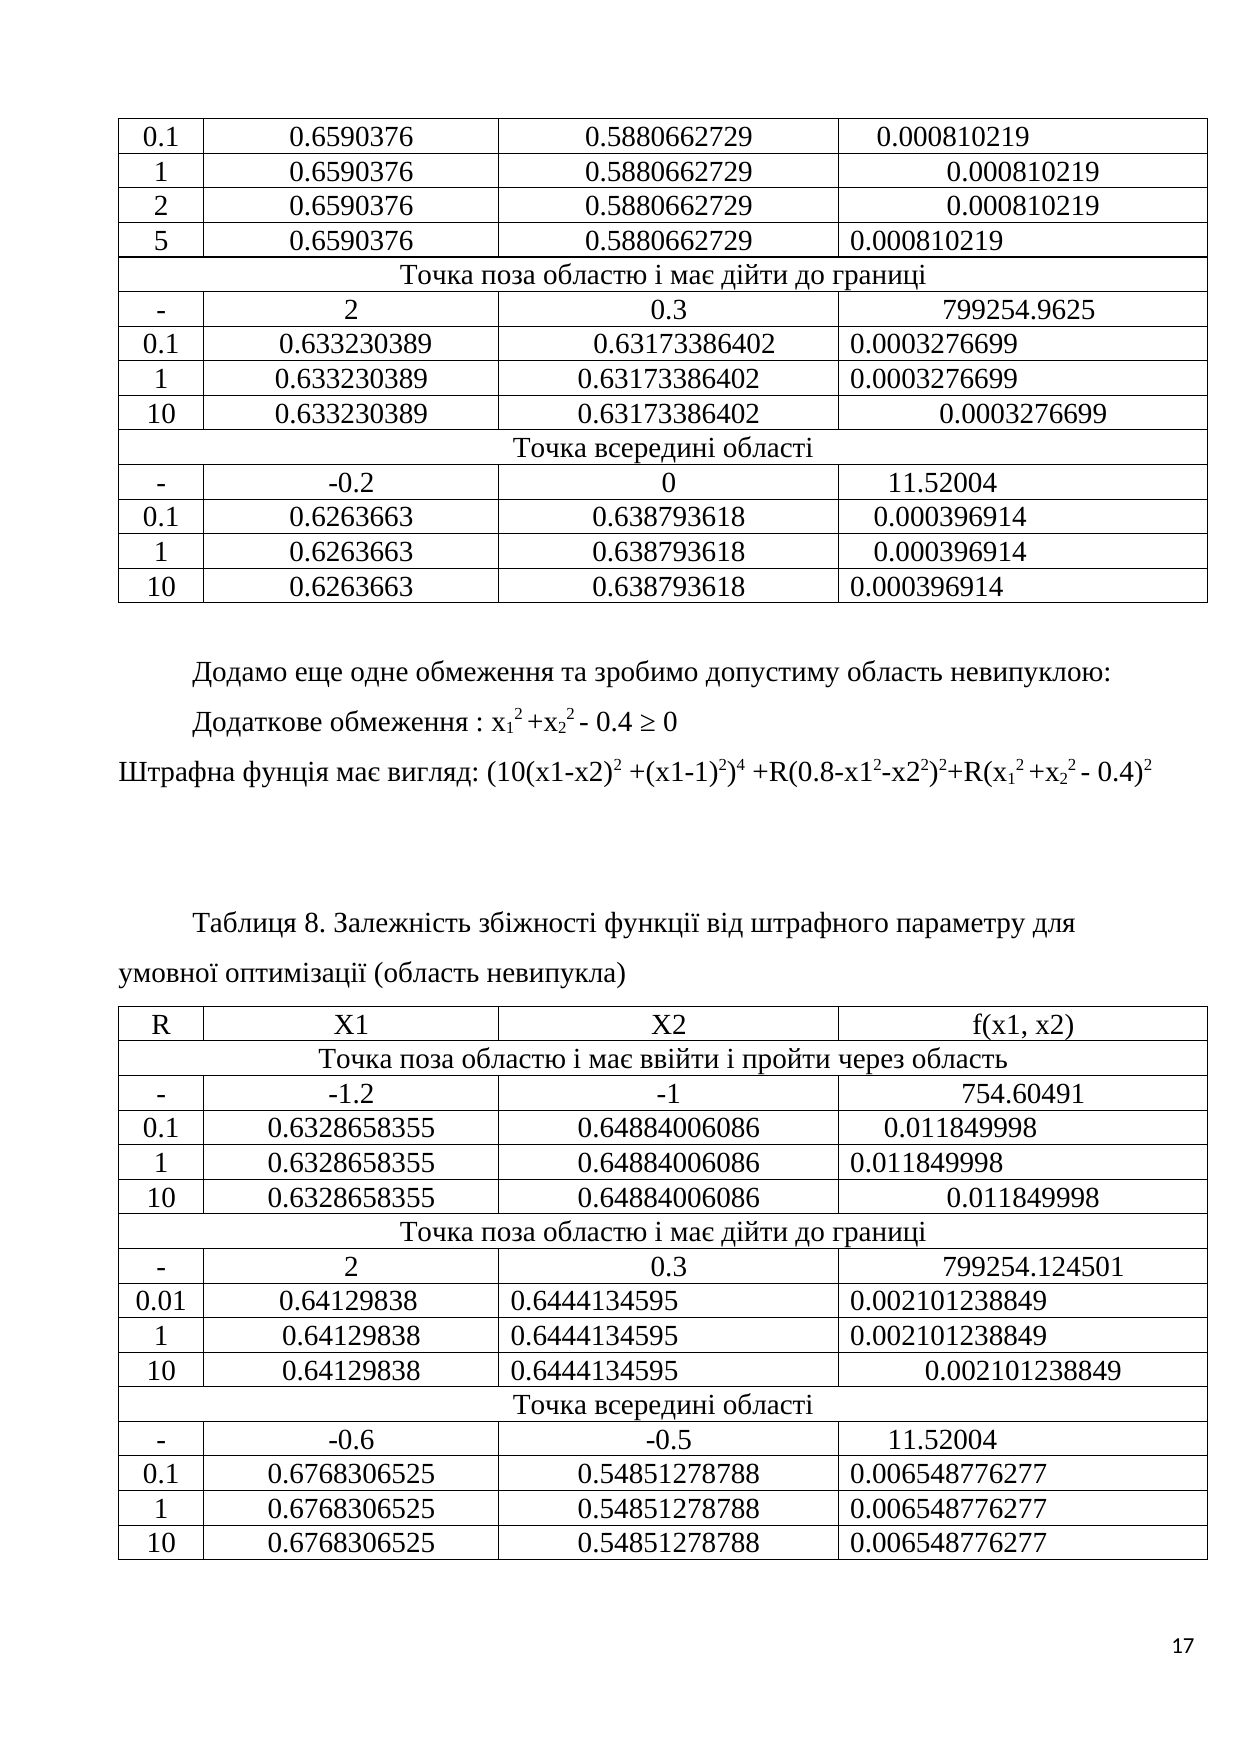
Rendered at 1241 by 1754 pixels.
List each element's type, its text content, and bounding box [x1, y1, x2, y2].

text Штрафна фунція має вигляд: (10(x1-x2)2 +(x1-1)2)4 +R(0.8-x12-x22)2+R(x12 +x22 - 0.4)2 [118, 754, 1181, 788]
table_header X2 [499, 1007, 838, 1040]
table_header f(x1, x2) [839, 1007, 1207, 1040]
table_cell 799254.9625 [839, 292, 1207, 326]
table_cell 0.0003276699 [839, 361, 1207, 395]
table_cell 0.006548776277 [839, 1526, 1207, 1559]
table_cell 10 [119, 1180, 203, 1213]
table_cell 0.6768306525 [204, 1526, 498, 1559]
table_cell -0.5 [499, 1422, 838, 1455]
table_cell 0.6263663 [204, 534, 498, 568]
table_cell 0.64884006086 [499, 1180, 838, 1213]
table_cell -0.6 [204, 1422, 498, 1455]
table_cell 0.6263663 [204, 569, 498, 602]
table_cell 10 [119, 1526, 203, 1559]
table_cell 0.0003276699 [839, 396, 1207, 429]
table_cell 0.1 [119, 1456, 203, 1490]
table_cell 0.011849998 [839, 1180, 1207, 1213]
table_cell 0.6328658355 [204, 1111, 498, 1144]
table_cell 0.002101238849 [839, 1284, 1207, 1317]
table_cell 0.6444134595 [499, 1318, 838, 1352]
table_cell 0.011849998 [839, 1111, 1207, 1144]
table_cell 0.000810219 [839, 154, 1207, 187]
table_cell 0.633230389 [204, 327, 498, 360]
table_cell 2 [119, 188, 203, 222]
table_cell 0.3 [499, 1249, 838, 1282]
table_cell 0.54851278788 [499, 1456, 838, 1490]
table_cell 0.006548776277 [839, 1491, 1207, 1524]
table_header X1 [204, 1007, 498, 1040]
table_cell Точка поза областю і має дійти до границі [119, 258, 1207, 291]
table_cell -0.2 [204, 465, 498, 498]
table_cell 0.63173386402 [499, 327, 838, 360]
table_cell - [119, 1249, 203, 1282]
table_cell 0.638793618 [499, 500, 838, 533]
table_cell 0.000396914 [839, 534, 1207, 568]
table_cell 0.64129838 [204, 1318, 498, 1352]
table_cell 0.000396914 [839, 569, 1207, 602]
table_cell Точка всередині області [119, 1387, 1207, 1421]
table_cell 0.6590376 [204, 188, 498, 222]
table_cell 0.1 [119, 500, 203, 533]
table_cell 1 [119, 1145, 203, 1179]
table_cell 0.01 [119, 1284, 203, 1317]
table_cell 0.638793618 [499, 569, 838, 602]
table_cell - [119, 1422, 203, 1455]
table_cell 0.638793618 [499, 534, 838, 568]
table_cell 11.52004 [839, 1422, 1207, 1455]
table_cell 0.1 [119, 119, 203, 153]
table_cell 0.5880662729 [499, 188, 838, 222]
table_cell -1.2 [204, 1076, 498, 1109]
table_cell 0.1 [119, 327, 203, 360]
table_cell 2 [204, 292, 498, 326]
table_cell 0.633230389 [204, 361, 498, 395]
table_cell 799254.124501 [839, 1249, 1207, 1282]
table_cell 0.5880662729 [499, 223, 838, 256]
table_cell 0.6328658355 [204, 1145, 498, 1179]
table_cell -1 [499, 1076, 838, 1109]
table_cell 0.002101238849 [839, 1353, 1207, 1386]
table_cell 0.000810219 [839, 188, 1207, 222]
table_cell 0.6590376 [204, 223, 498, 256]
list Таблиця 8. Залежність збіжності функції від штрафного параметру для умовної оптимізації (область невипукла) [118, 905, 1181, 989]
table_cell - [119, 292, 203, 326]
table_cell 0.000396914 [839, 500, 1207, 533]
table_cell 0.6444134595 [499, 1353, 838, 1386]
table_cell 2 [204, 1249, 498, 1282]
table_cell 0.64129838 [204, 1284, 498, 1317]
table_cell 0.000810219 [839, 119, 1207, 153]
table_cell 0.63173386402 [499, 361, 838, 395]
table_cell 1 [119, 1318, 203, 1352]
table_cell 0.6590376 [204, 119, 498, 153]
table_cell 0.6768306525 [204, 1456, 498, 1490]
table_cell 0.6328658355 [204, 1180, 498, 1213]
table_cell - [119, 1076, 203, 1109]
table_cell 0 [499, 465, 838, 498]
table_cell 0.633230389 [204, 396, 498, 429]
table_cell 0.3 [499, 292, 838, 326]
table_cell 10 [119, 569, 203, 602]
table_cell 0.0003276699 [839, 327, 1207, 360]
table_cell 754.60491 [839, 1076, 1207, 1109]
table_cell 0.54851278788 [499, 1491, 838, 1524]
table_cell 0.6444134595 [499, 1284, 838, 1317]
table_cell Точка поза областю і має дійти до границі [119, 1214, 1207, 1248]
table_cell 1 [119, 1491, 203, 1524]
table_cell 0.002101238849 [839, 1318, 1207, 1352]
table_cell 0.6590376 [204, 154, 498, 187]
table_cell 1 [119, 361, 203, 395]
text Додаткове обмеження : x12 +x22 - 0.4 ≥ 0 [118, 704, 1181, 737]
table_cell 10 [119, 396, 203, 429]
table_cell 0.1 [119, 1111, 203, 1144]
table_cell 0.5880662729 [499, 154, 838, 187]
table_cell 10 [119, 1353, 203, 1386]
table_cell 0.5880662729 [499, 119, 838, 153]
table_cell 0.006548776277 [839, 1456, 1207, 1490]
table_cell 0.6263663 [204, 500, 498, 533]
table_cell 0.64884006086 [499, 1111, 838, 1144]
table_cell 0.63173386402 [499, 396, 838, 429]
table_cell 0.011849998 [839, 1145, 1207, 1179]
table_cell 0.000810219 [839, 223, 1207, 256]
table_cell 1 [119, 154, 203, 187]
table_cell 0.54851278788 [499, 1526, 838, 1559]
table_header R [119, 1007, 203, 1040]
table_cell 0.64129838 [204, 1353, 498, 1386]
list Додамо еще одне обмеження та зробимо допустиму область невипуклою: [118, 654, 1181, 687]
table_cell - [119, 465, 203, 498]
table_cell 5 [119, 223, 203, 256]
table_cell 11.52004 [839, 465, 1207, 498]
table_cell Точка всередині області [119, 430, 1207, 464]
table_cell 0.64884006086 [499, 1145, 838, 1179]
table_cell 1 [119, 534, 203, 568]
table_cell 0.6768306525 [204, 1491, 498, 1524]
table_cell Точка поза областю і має ввійти і пройти через область [119, 1041, 1207, 1075]
